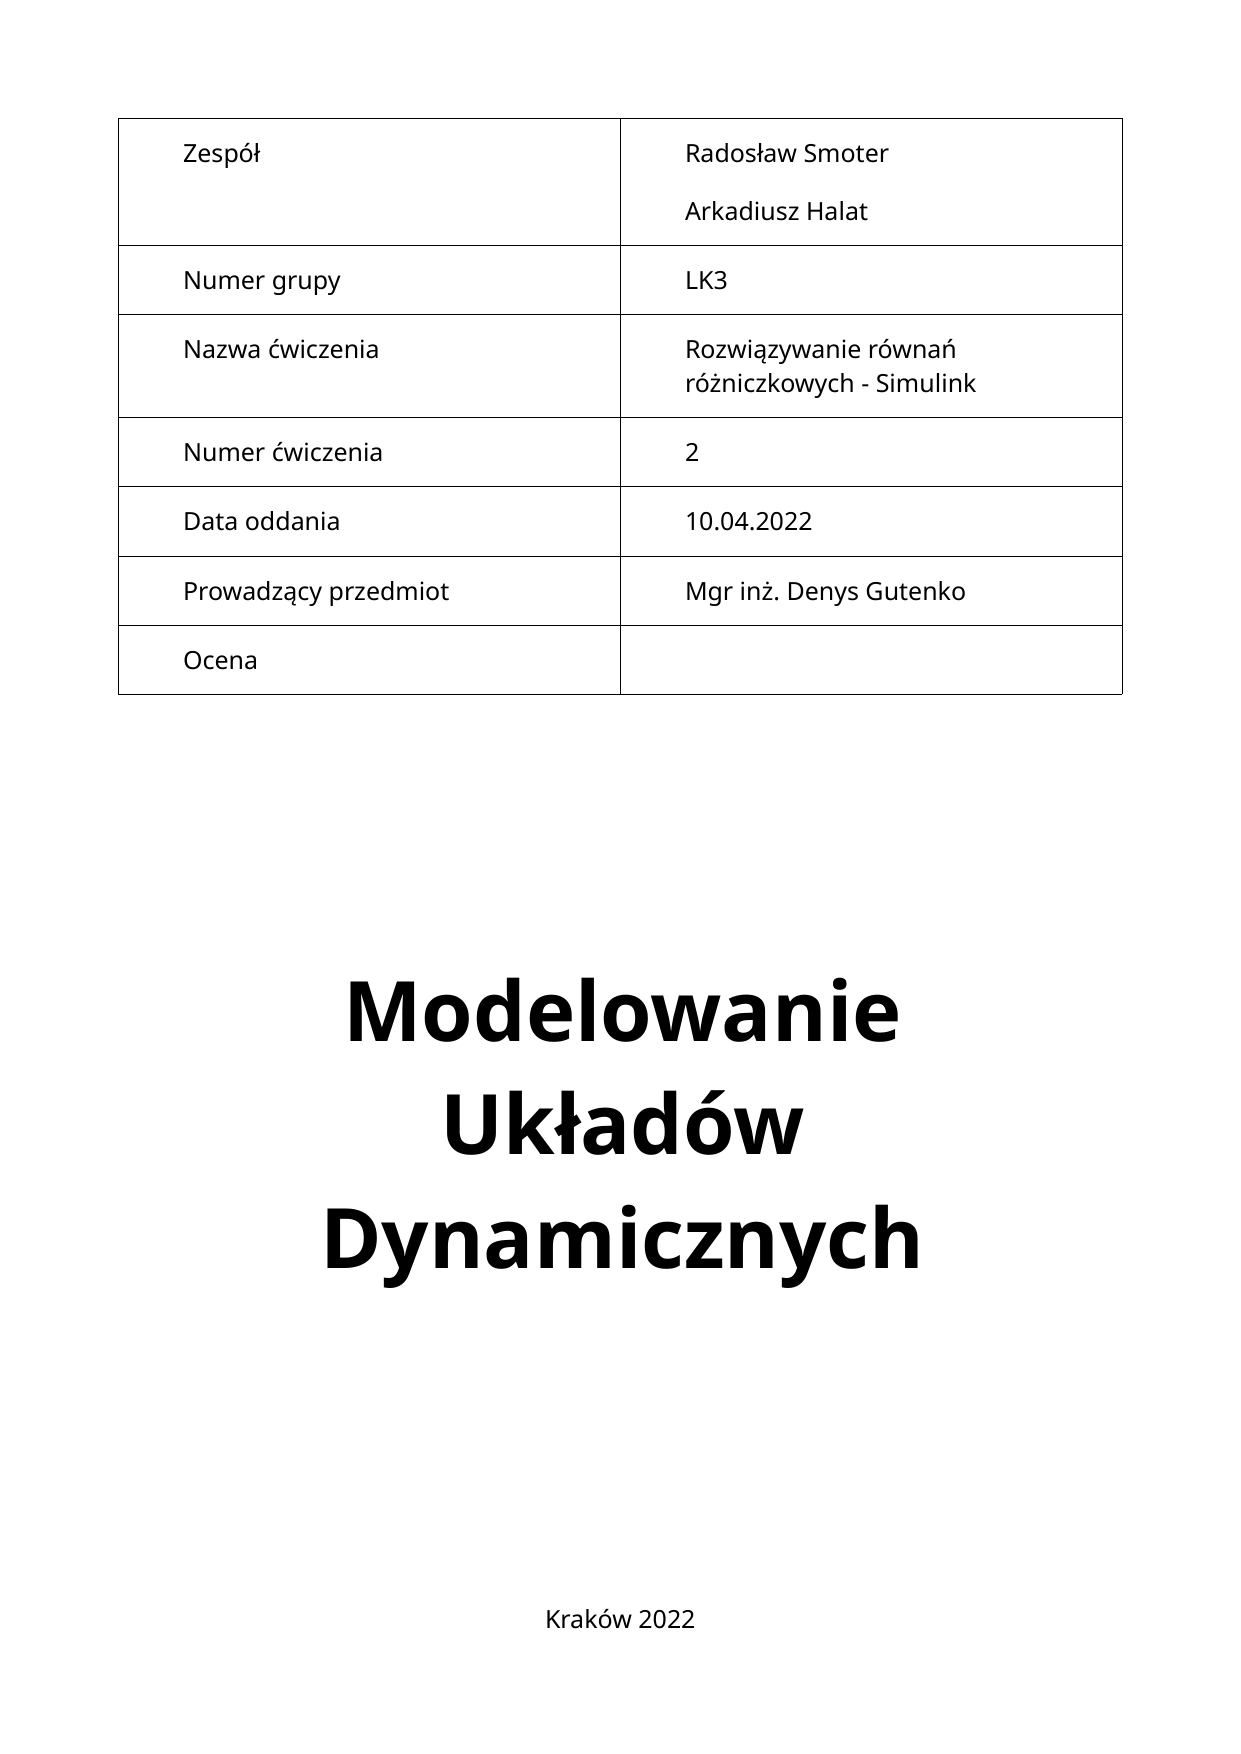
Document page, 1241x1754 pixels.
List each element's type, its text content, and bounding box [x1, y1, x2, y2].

table_cell Rozwiązywanie równań różniczkowych - Simulink [621, 315, 1122, 417]
table_cell Numer grupy [119, 246, 620, 314]
table_header Radosław Smoter Arkadiusz Halat [621, 119, 1122, 245]
table_cell Data oddania [119, 487, 620, 556]
table_cell LK3 [621, 246, 1122, 314]
table_cell Mgr inż. Denys Gutenko [621, 557, 1122, 625]
table_cell 10.04.2022 [621, 487, 1122, 556]
table_cell Numer ćwiczenia [119, 418, 620, 486]
table_cell Ocena [119, 626, 620, 694]
table_cell 2 [621, 418, 1122, 486]
table_cell Nazwa ćwiczenia [119, 315, 620, 417]
table_cell [621, 626, 1122, 694]
table_cell Prowadzący przedmiot [119, 557, 620, 625]
table_header Zespół [119, 119, 620, 245]
